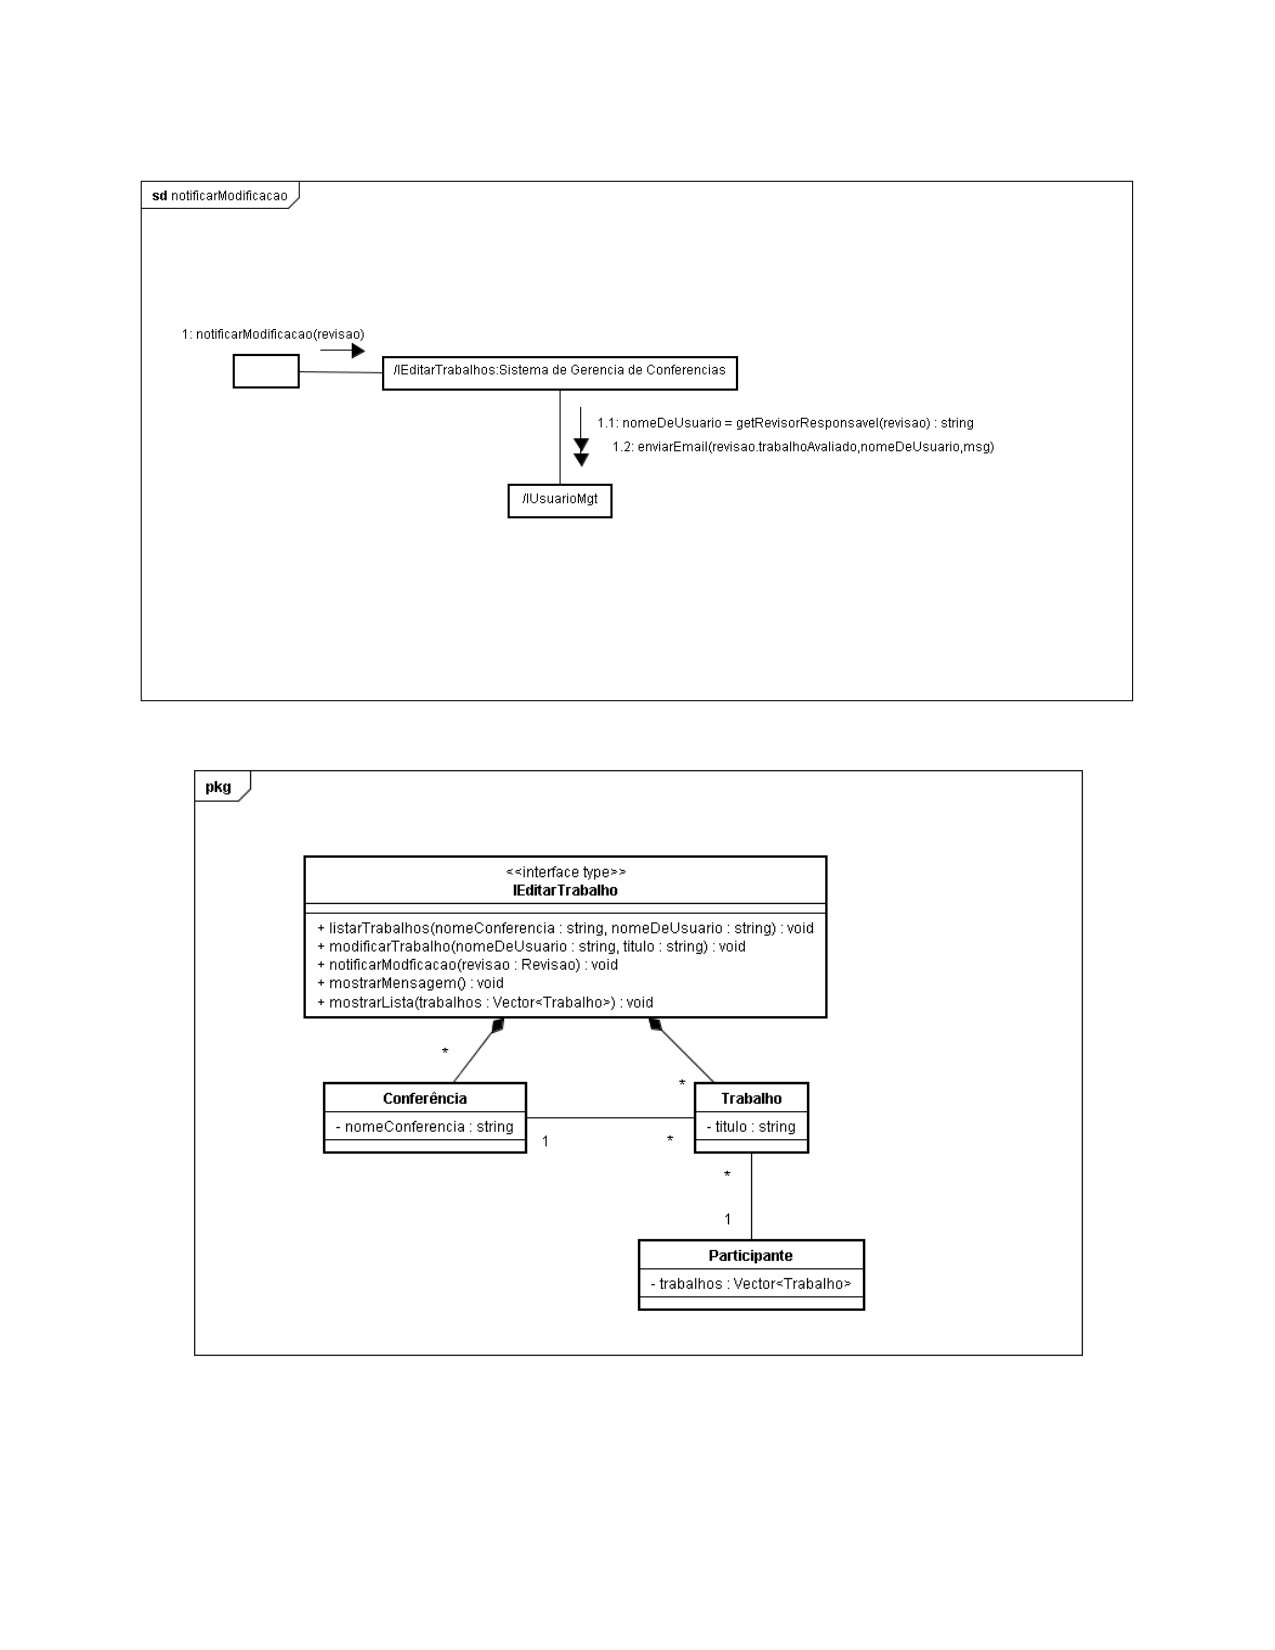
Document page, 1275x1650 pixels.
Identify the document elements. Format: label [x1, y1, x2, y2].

picture [131, 170, 1144, 711]
picture [182, 758, 1093, 1367]
